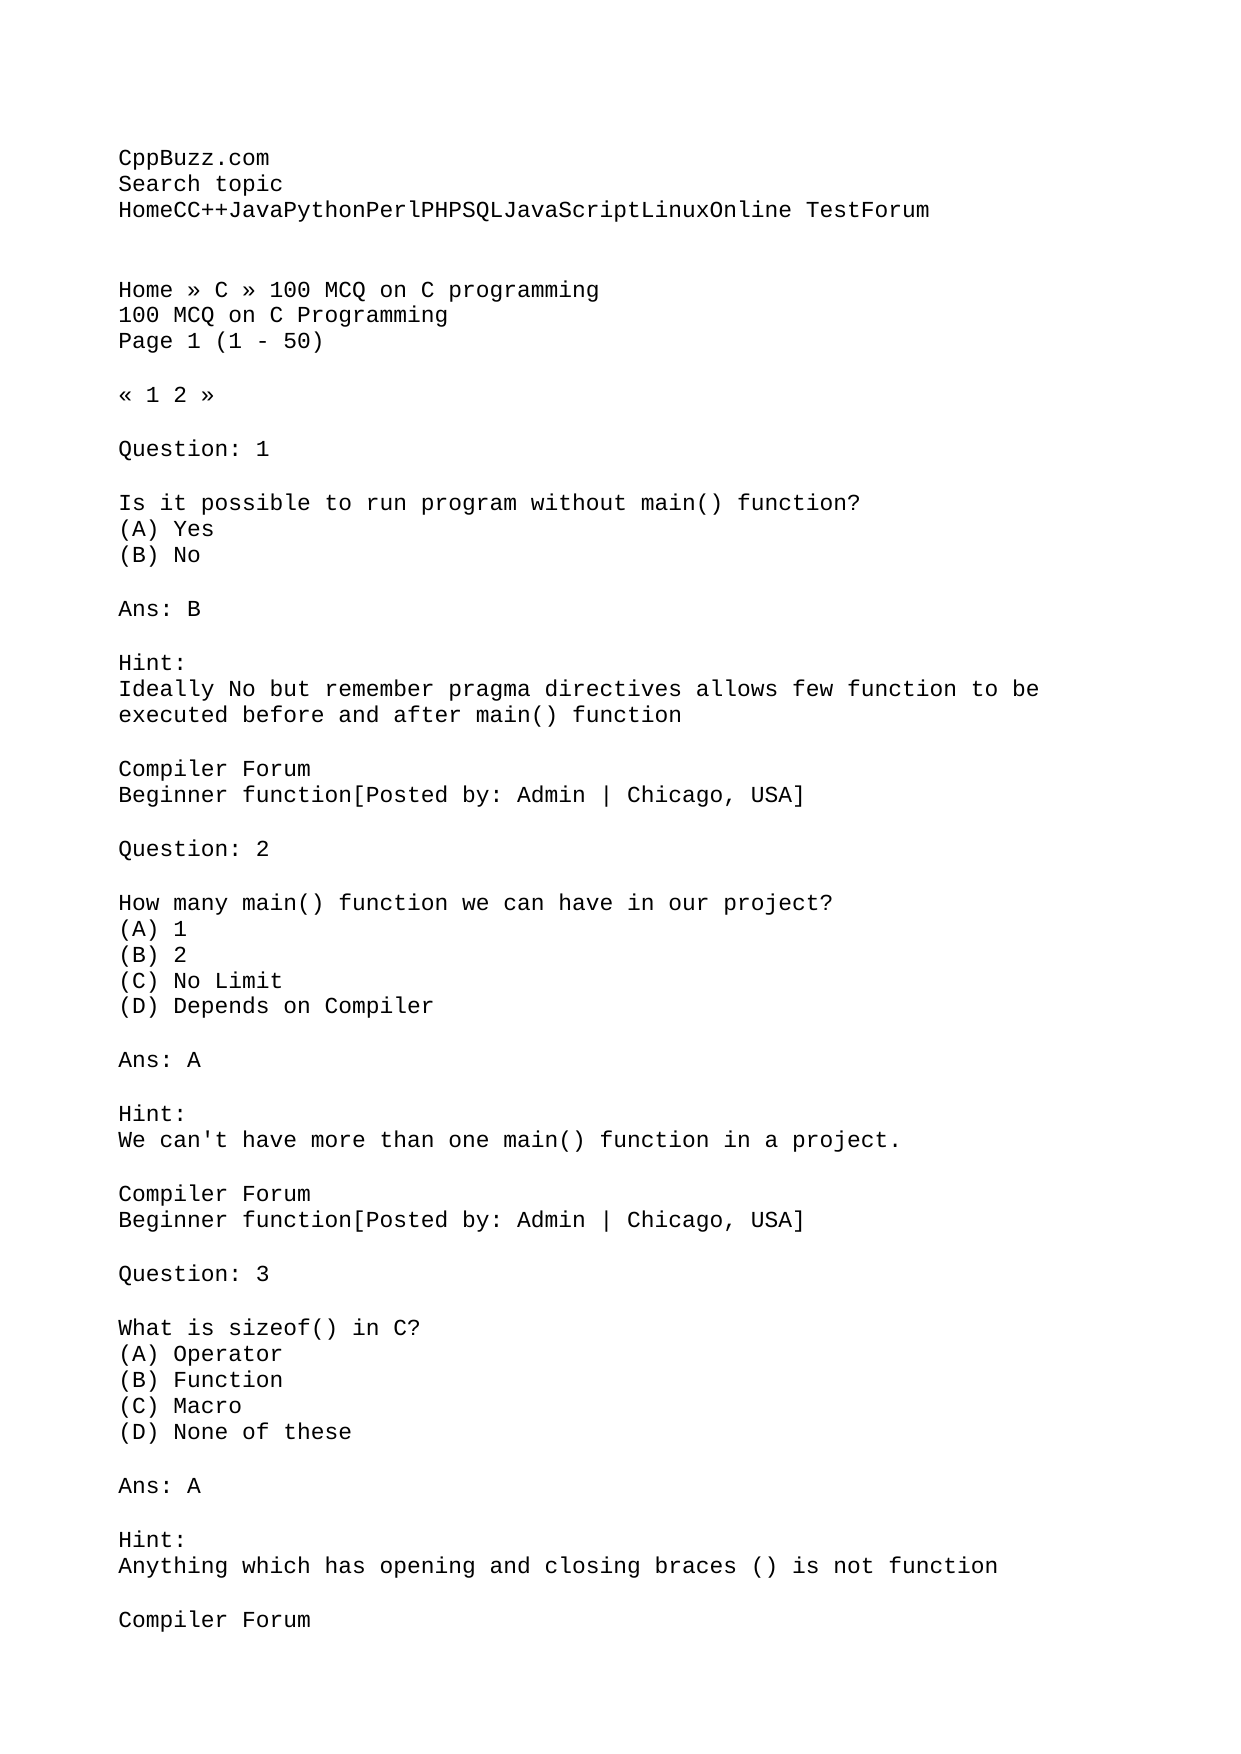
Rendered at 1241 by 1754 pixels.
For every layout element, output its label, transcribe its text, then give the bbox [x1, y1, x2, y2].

text Home » C » 100 MCQ on C programming [118, 278, 1122, 304]
text Anything which has opening and closing braces () is not function [118, 1554, 1122, 1580]
text Is it possible to run program without main() function? [118, 492, 1122, 518]
text (C) Macro [118, 1394, 1122, 1420]
text (B) No [118, 543, 1122, 569]
text Ideally No but remember pragma directives allows few function to be executed before and after main() function [118, 677, 1122, 729]
text Compiler Forum [118, 1183, 1122, 1209]
text Page 1 (1 - 50) [118, 330, 1122, 356]
text Question: 1 [118, 438, 1122, 464]
text (D) None of these [118, 1420, 1122, 1446]
text 100 MCQ on C Programming [118, 304, 1122, 330]
text (B) 2 [118, 943, 1122, 969]
text What is sizeof() in C? [118, 1317, 1122, 1342]
text (B) Function [118, 1368, 1122, 1394]
text Question: 2 [118, 837, 1122, 863]
text Question: 3 [118, 1263, 1122, 1288]
text Hint: [118, 1103, 1122, 1129]
text Ans: A [118, 1049, 1122, 1075]
text Ans: A [118, 1474, 1122, 1500]
text (C) No Limit [118, 969, 1122, 995]
text Ans: B [118, 597, 1122, 623]
text Search topic [118, 172, 1122, 198]
text HomeCC++JavaPythonPerlPHPSQLJavaScriptLinuxOnline TestForum [118, 198, 1122, 224]
text Compiler Forum [118, 757, 1122, 783]
text Beginner function[Posted by: Admin | Chicago, USA] [118, 783, 1122, 809]
text Compiler Forum [118, 1608, 1122, 1634]
text Beginner function[Posted by: Admin | Chicago, USA] [118, 1209, 1122, 1234]
text Hint: [118, 651, 1122, 677]
text We can't have more than one main() function in a project. [118, 1129, 1122, 1155]
text (A) Yes [118, 518, 1122, 543]
text Hint: [118, 1528, 1122, 1554]
text (A) 1 [118, 917, 1122, 943]
text CppBuzz.com [118, 146, 1122, 172]
text How many main() function we can have in our project? [118, 891, 1122, 917]
text (A) Operator [118, 1342, 1122, 1368]
text (D) Depends on Compiler [118, 995, 1122, 1021]
text « 1 2 » [118, 384, 1122, 410]
